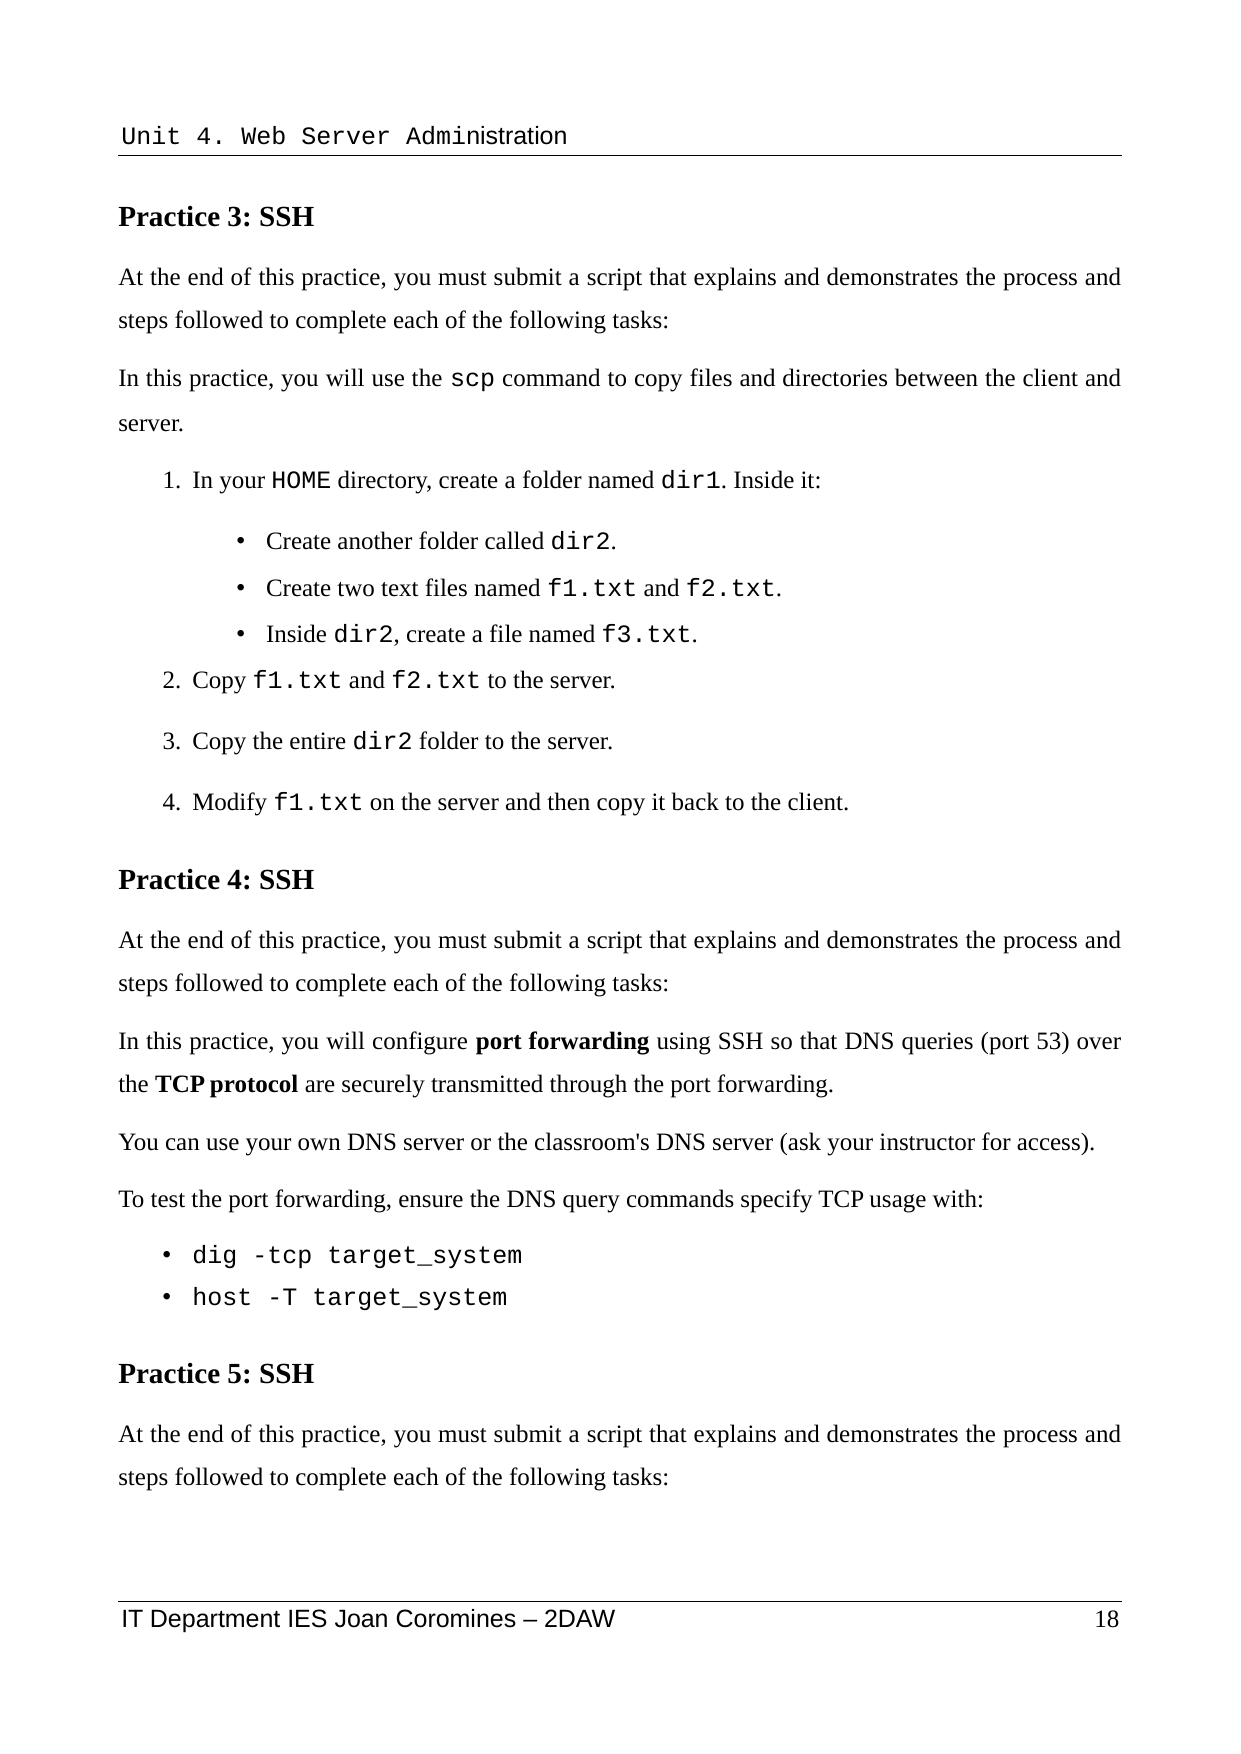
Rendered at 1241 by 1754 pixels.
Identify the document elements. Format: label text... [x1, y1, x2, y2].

text To test the port forwarding, ensure the DNS query commands specify TCP usage with: [118, 1184, 1122, 1213]
list Create another folder called dir2. [236, 526, 1122, 557]
subtitle Practice 3: SSH [118, 199, 1122, 233]
list In your HOME directory, create a folder named dir1. Inside it: [162, 466, 1122, 496]
subtitle Practice 5: SSH [118, 1356, 1122, 1390]
list Copy the entire dir2 folder to the server. [162, 726, 1122, 757]
list host -T target_system [162, 1285, 1122, 1313]
text You can use your own DNS server or the classroom's DNS server (ask your instructor for access). [118, 1127, 1122, 1156]
text In this practice, you will configure port forwarding using SSH so that DNS queries (port 53) over the TCP protocol are securely transmitted through the port forwarding. [118, 1026, 1122, 1098]
list dig -tcp target_system [162, 1242, 1122, 1271]
list Modify f1.txt on the server and then copy it back to the client. [162, 787, 1122, 818]
list Create two text files named f1.txt and f2.txt. [236, 573, 1122, 603]
text At the end of this practice, you must submit a script that explains and demonstrates the process and steps followed to complete each of the following tasks: [118, 925, 1122, 997]
subtitle Practice 4: SSH [118, 862, 1122, 896]
list Inside dir2, create a file named f3.txt. [236, 619, 1122, 650]
list Copy f1.txt and f2.txt to the server. [162, 665, 1122, 696]
text At the end of this practice, you must submit a script that explains and demonstrates the process and steps followed to complete each of the following tasks: [118, 262, 1122, 334]
text In this practice, you will use the scp command to copy files and directories between the client and server. [118, 363, 1122, 437]
text At the end of this practice, you must submit a script that explains and demonstrates the process and steps followed to complete each of the following tasks: [118, 1419, 1122, 1491]
